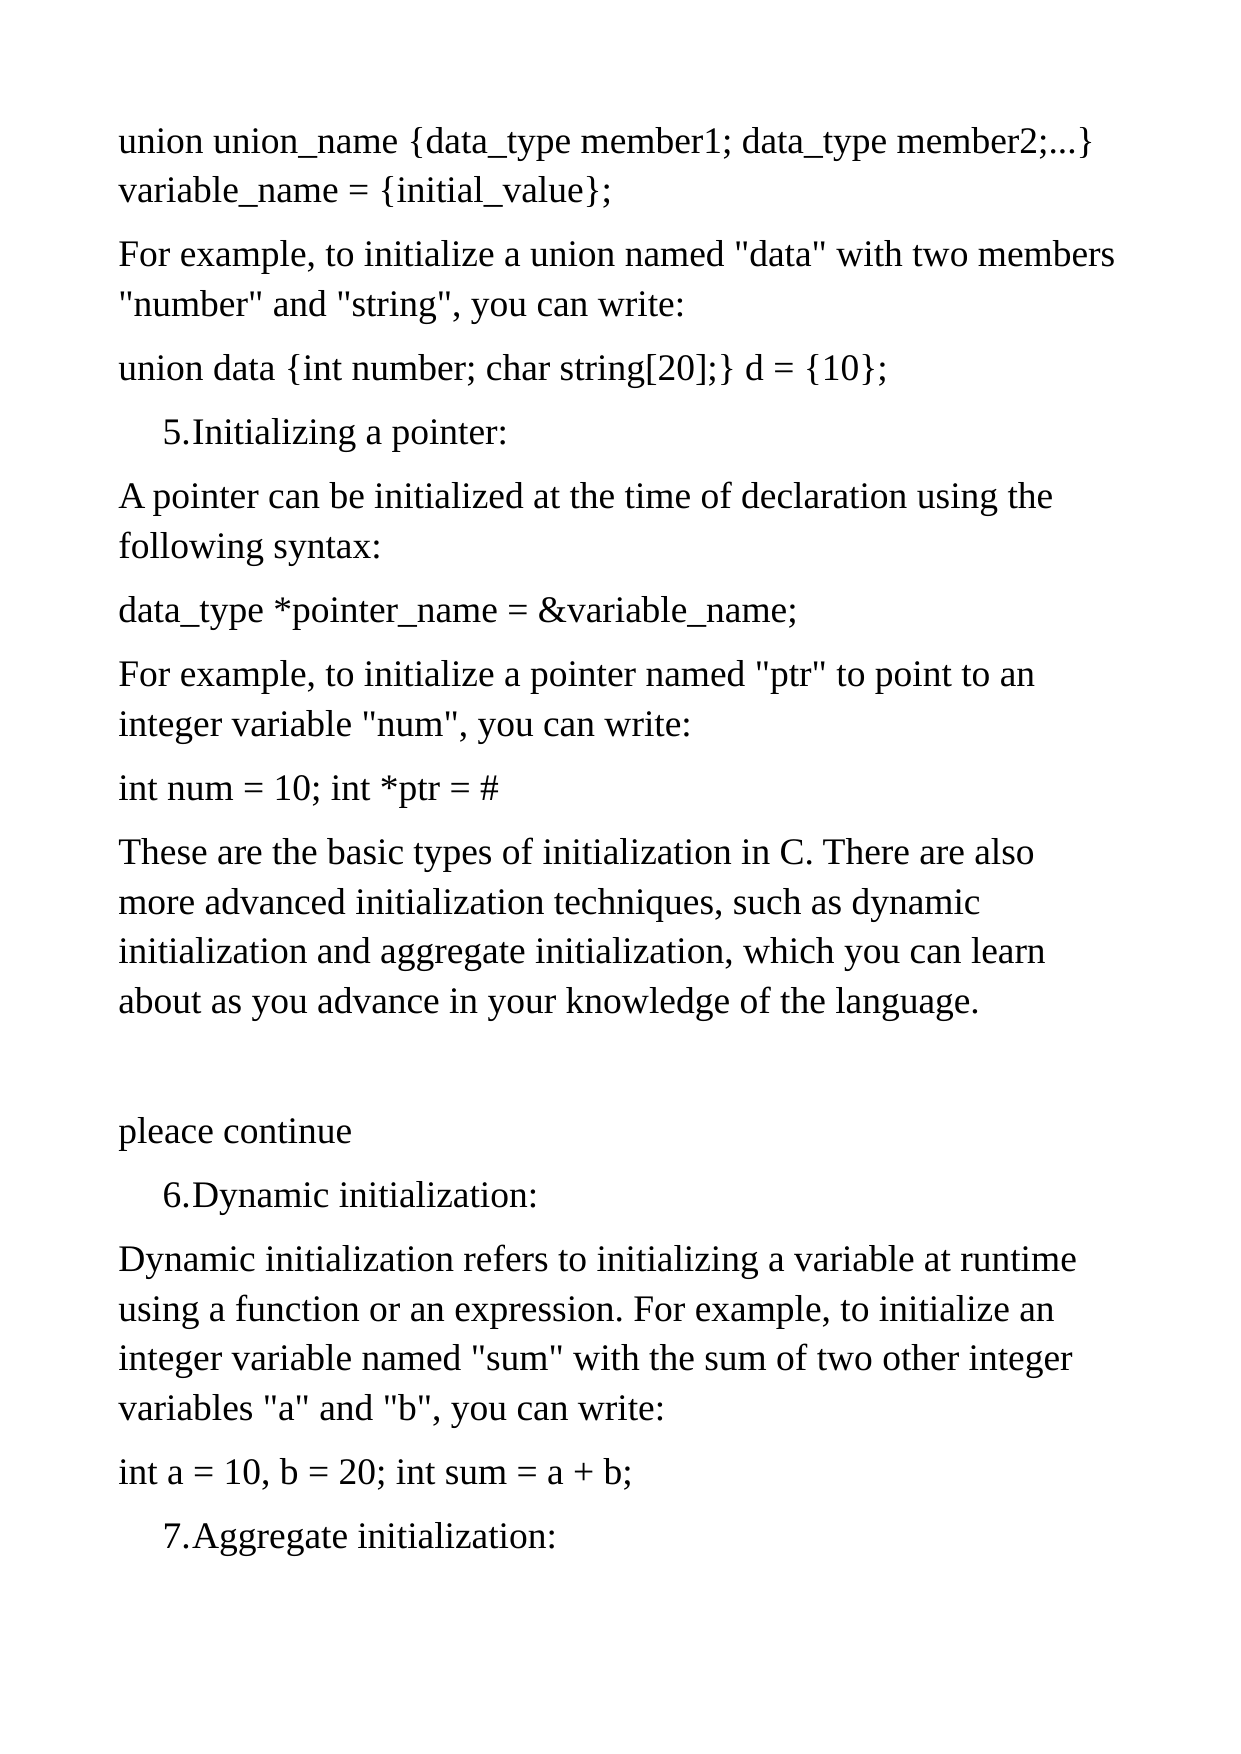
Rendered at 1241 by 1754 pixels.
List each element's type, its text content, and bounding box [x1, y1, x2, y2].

text For example, to initialize a pointer named "ptr" to point to an integer variable "num", you can write: [118, 652, 1122, 744]
text int num = 10; int *ptr = # [118, 766, 1122, 809]
text int a = 10, b = 20; int sum = a + b; [118, 1449, 1122, 1492]
text data_type *pointer_name = &variable_name; [118, 588, 1122, 631]
text pleace continue [118, 1108, 1122, 1151]
list Initializing a pointer: [162, 410, 1122, 453]
text union union_name {data_type member1; data_type member2;...} variable_name = {initial_value}; [118, 118, 1122, 211]
text Dynamic initialization refers to initializing a variable at runtime using a function or an expression. For example, to initialize an integer variable named "sum" with the sum of two other integer variables "a" and "b", you can write: [118, 1236, 1122, 1428]
list Dynamic initialization: [162, 1172, 1122, 1215]
text A pointer can be initialized at the time of declaration using the following syntax: [118, 474, 1122, 567]
text These are the basic types of initialization in C. There are also more advanced initialization techniques, such as dynamic initialization and aggregate initialization, which you can learn about as you advance in your knowledge of the language. [118, 830, 1122, 1022]
text union data {int number; char string[20];} d = {10}; [118, 346, 1122, 389]
list Aggregate initialization: [162, 1513, 1122, 1557]
text For example, to initialize a union named "data" with two members "number" and "string", you can write: [118, 232, 1122, 324]
